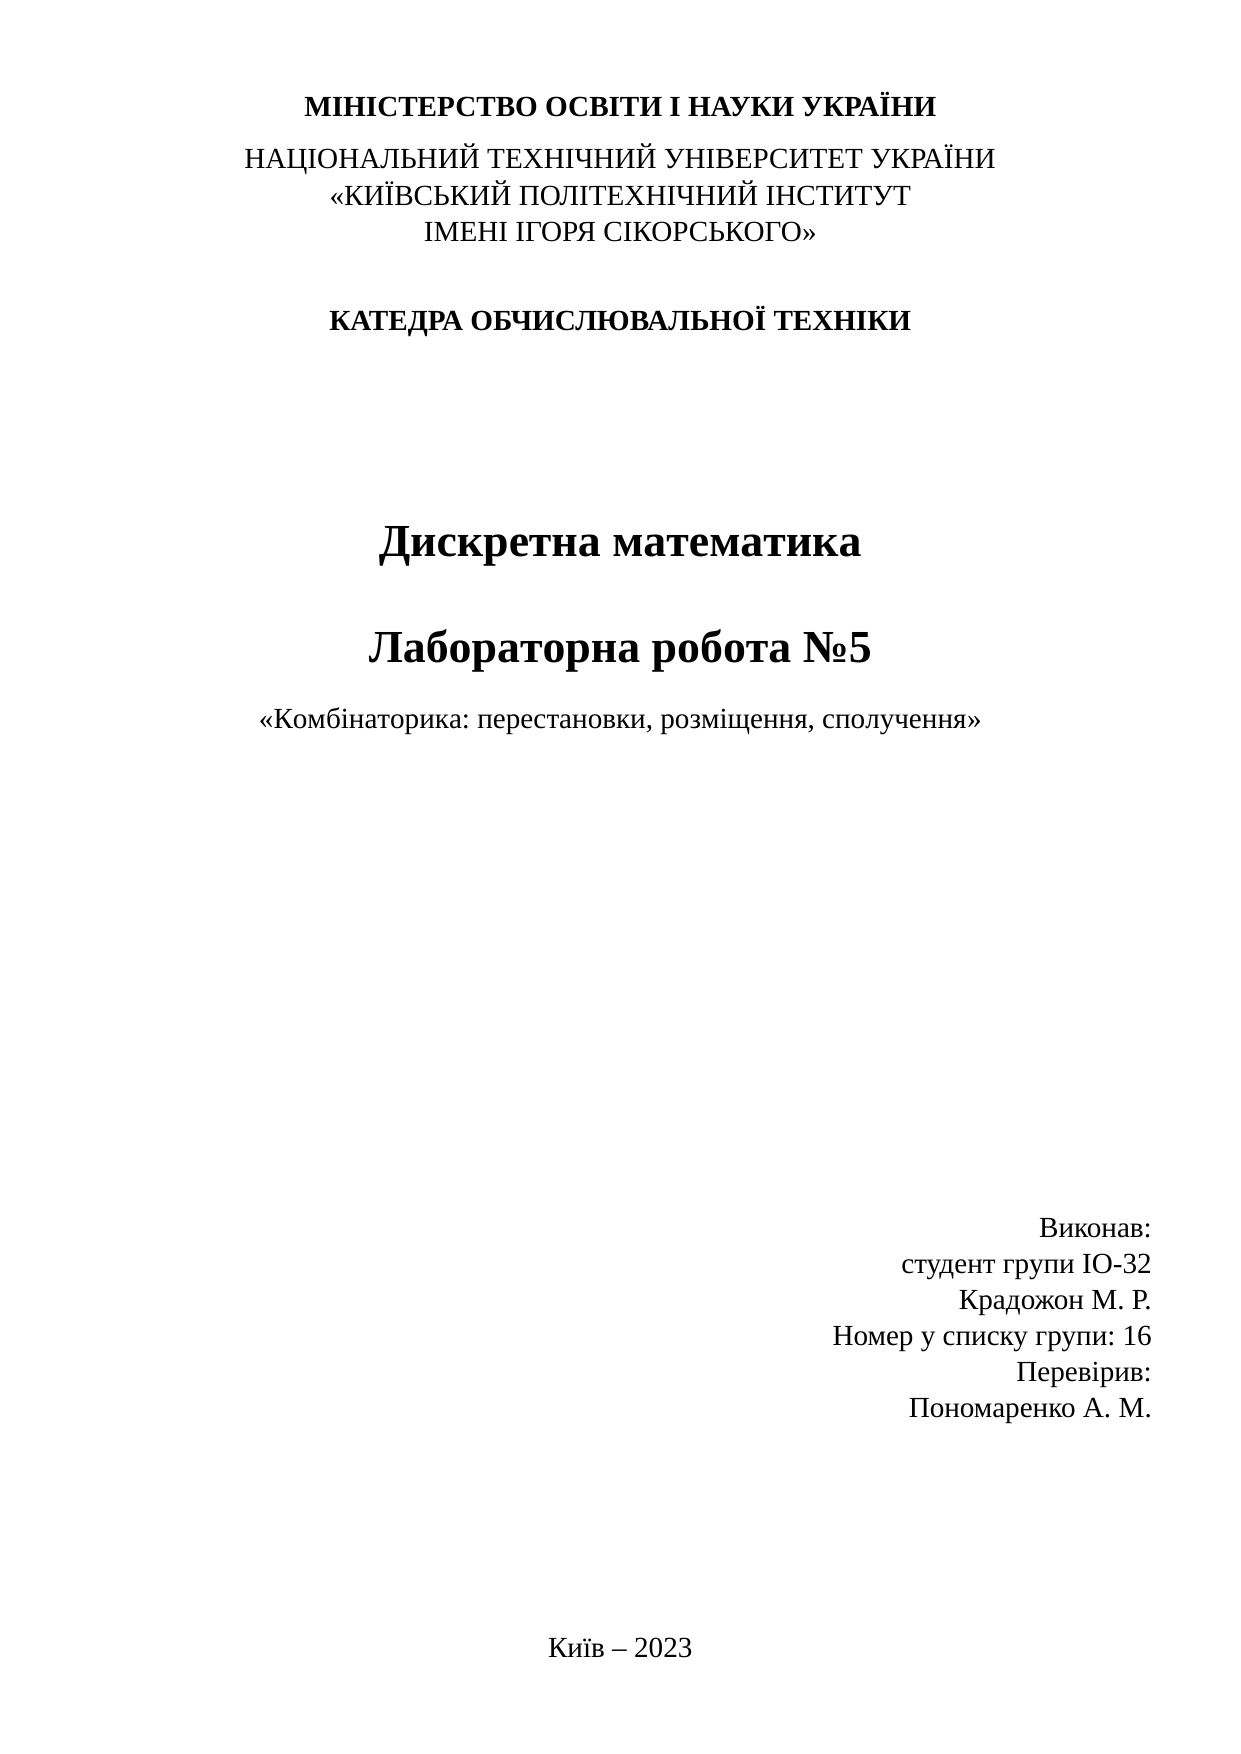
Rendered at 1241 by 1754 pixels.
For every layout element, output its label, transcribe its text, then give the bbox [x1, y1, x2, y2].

text КАТЕДРА ОБЧИСЛЮВАЛЬНОЇ ТЕХНІКИ [89, 303, 1152, 336]
text Пономаренко А. М. [89, 1390, 1152, 1424]
text Крадожон М. Р. [89, 1282, 1152, 1316]
text ІМЕНІ ІГОРЯ СІКОРСЬКОГО» [89, 214, 1152, 247]
text студент групи ІО-32 [89, 1246, 1152, 1279]
text Виконав: [89, 1210, 1152, 1243]
text Дискретна математика [89, 514, 1152, 567]
text «КИЇВСЬКИЙ ПОЛІТЕХНІЧНИЙ ІНСТИТУТ [89, 178, 1152, 211]
text Київ – 2023 [89, 1630, 1152, 1664]
text Номер у списку групи: 16 [89, 1318, 1152, 1352]
text «Комбінаторика: перестановки, розміщення, сполучення» [89, 701, 1152, 734]
text Лабораторна робота №5 [89, 619, 1152, 672]
text НАЦІОНАЛЬНИЙ ТЕХНІЧНИЙ УНІВЕРСИТЕТ УКРАЇНИ [89, 141, 1152, 175]
text МІНІСТЕРСТВО ОСВІТИ І НАУКИ УКРАЇНИ [89, 89, 1152, 122]
text Перевірив: [89, 1354, 1152, 1388]
